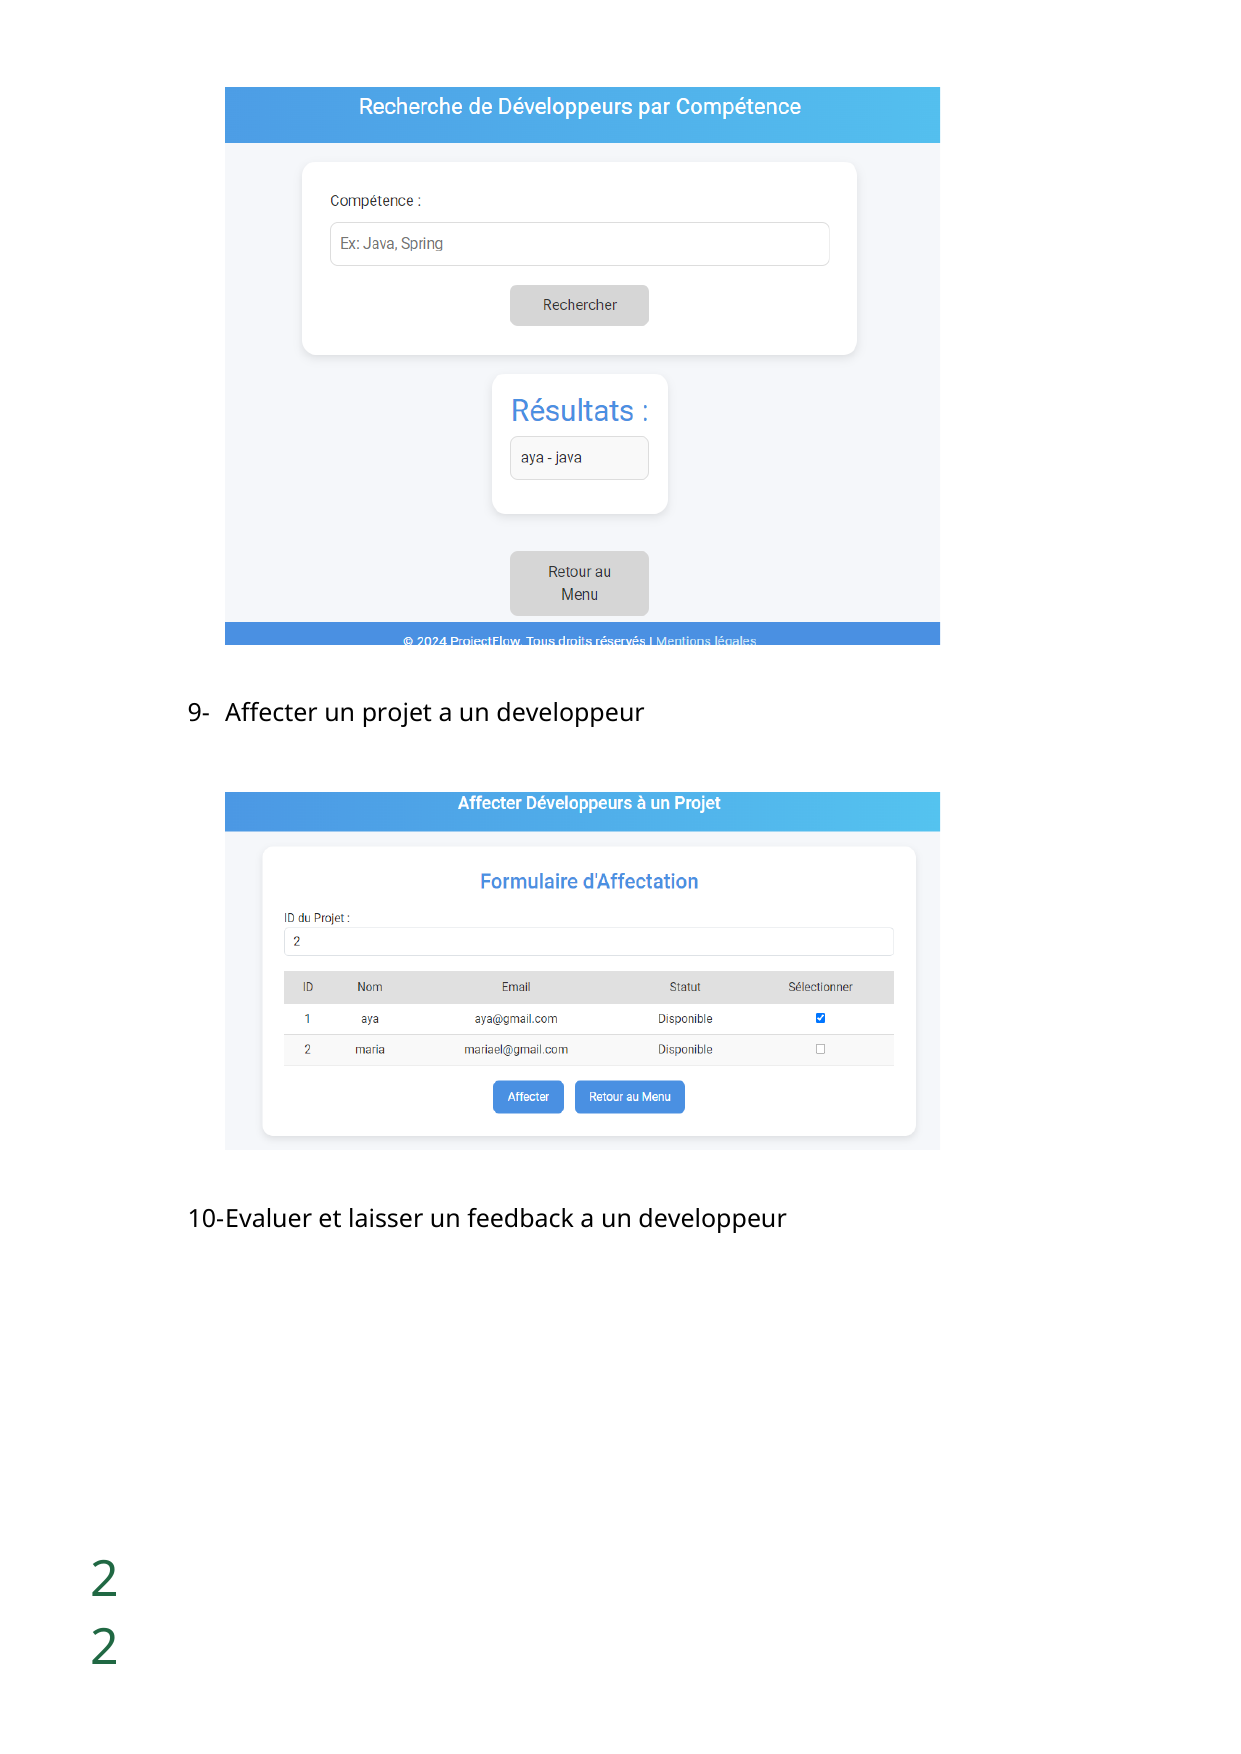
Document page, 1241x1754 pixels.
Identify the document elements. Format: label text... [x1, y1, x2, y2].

list Evaluer et laisser un feedback a un developpeur [187, 1200, 865, 1234]
list Affecter un projet a un developpeur [187, 695, 865, 729]
